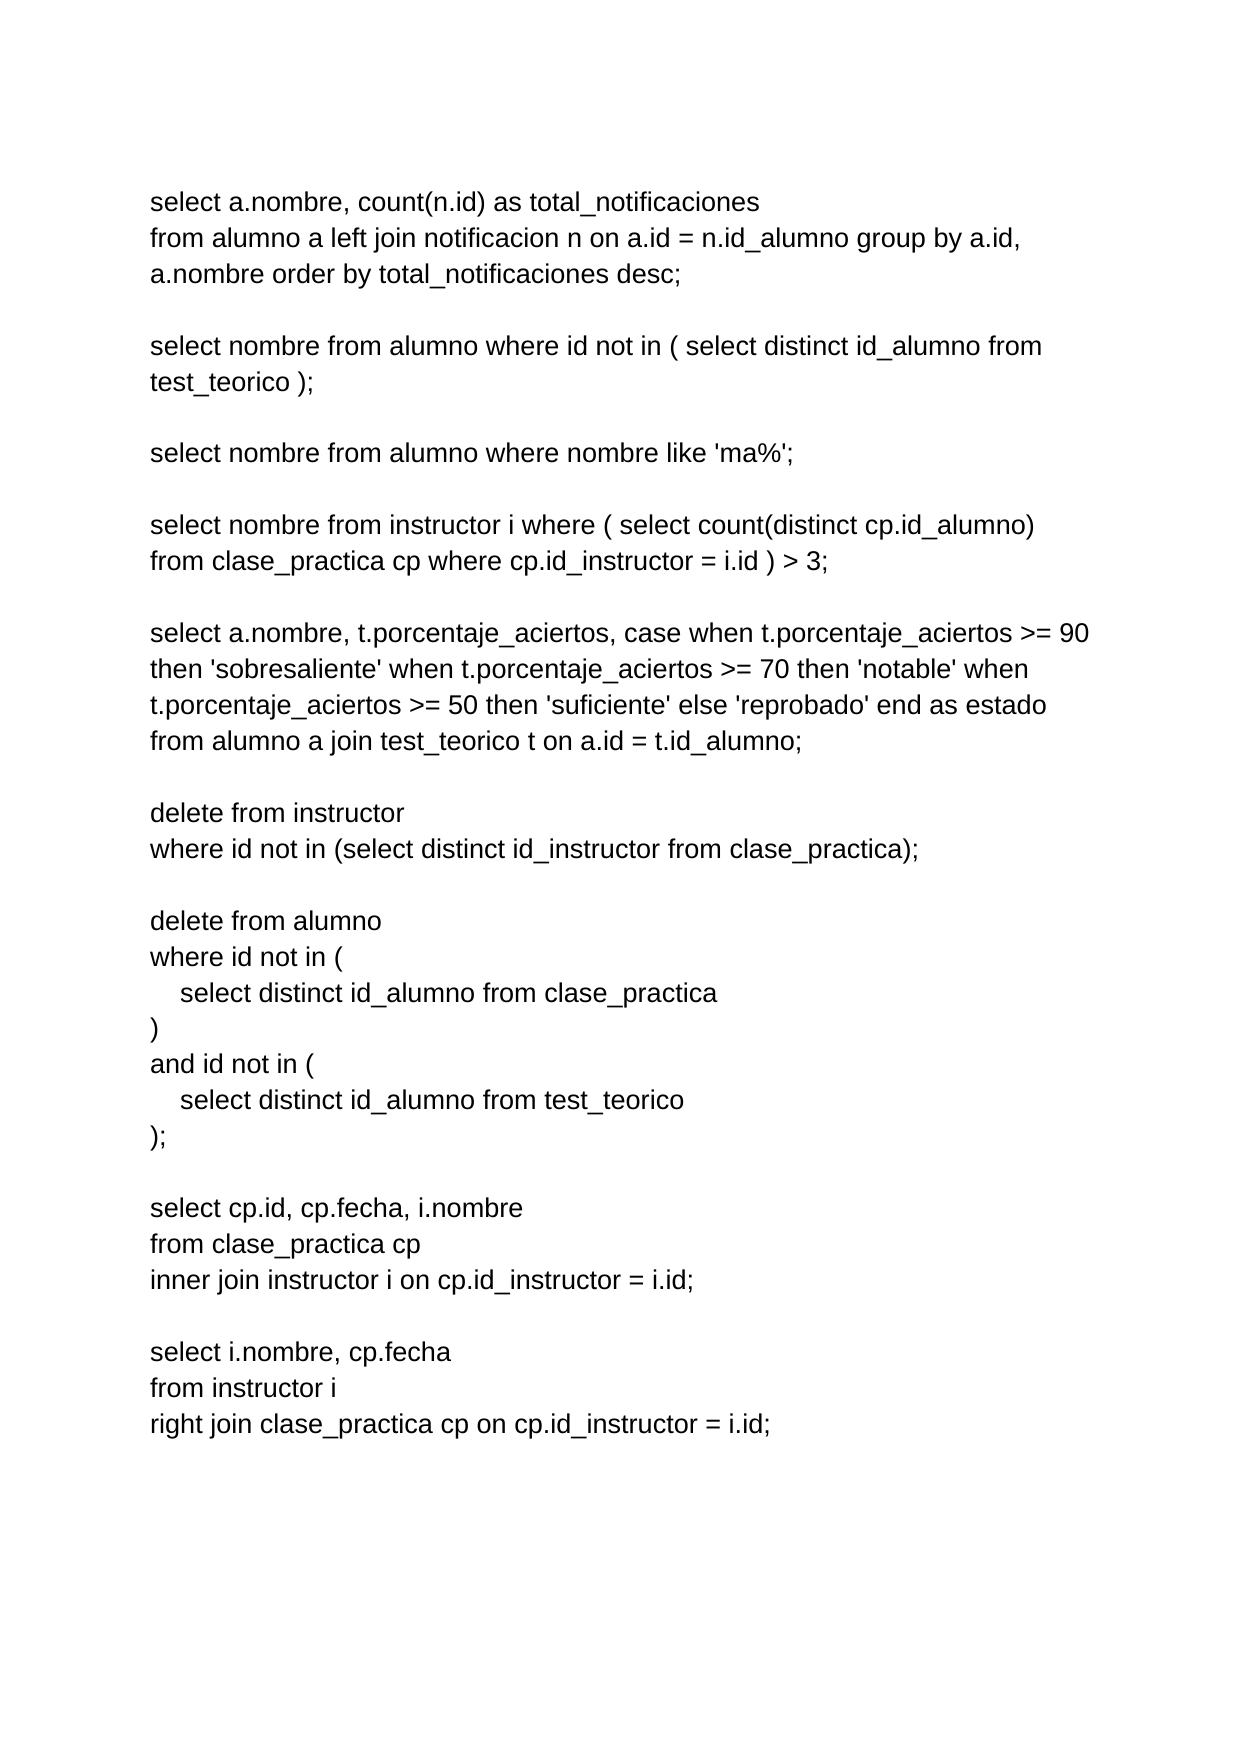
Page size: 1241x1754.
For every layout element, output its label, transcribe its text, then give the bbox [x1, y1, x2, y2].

text where id not in ( [150, 941, 1090, 972]
text select i.nombre, cp.fecha from instructor i right join clase_practica cp on cp.id_instructor = i.id; [150, 1336, 1090, 1439]
text select nombre from alumno where nombre like 'ma%'; [150, 437, 1090, 469]
text delete from instructor [150, 797, 1090, 828]
text from alumno a left join notificacion n on a.id = n.id_alumno group by a.id, a.nombre order by total_notificaciones desc; [150, 222, 1090, 289]
text ) [150, 1012, 1090, 1044]
text inner join instructor i on cp.id_instructor = i.id; [150, 1264, 1090, 1295]
text select a.nombre, t.porcentaje_aciertos, case when t.porcentaje_aciertos >= 90 then 'sobresaliente' when t.porcentaje_aciertos >= 70 then 'notable' when t.porcentaje_aciertos >= 50 then 'suficiente' else 'reprobado' end as estado from alumno a join test_teorico t on a.id = t.id_alumno; [150, 617, 1090, 756]
text select distinct id_alumno from clase_practica [150, 977, 1090, 1008]
text delete from alumno [150, 905, 1090, 936]
text select cp.id, cp.fecha, i.nombre [150, 1192, 1090, 1223]
text from clase_practica cp [150, 1228, 1090, 1259]
text ); [150, 1120, 1090, 1152]
text select nombre from alumno where id not in ( select distinct id_alumno from test_teorico ); [150, 330, 1090, 397]
text where id not in (select distinct id_instructor from clase_practica); [150, 833, 1090, 864]
text select a.nombre, count(n.id) as total_notificaciones [150, 186, 1090, 217]
text select distinct id_alumno from test_teorico [150, 1084, 1090, 1116]
text and id not in ( [150, 1048, 1090, 1080]
text select nombre from instructor i where ( select count(distinct cp.id_alumno) from clase_practica cp where cp.id_instructor = i.id ) > 3; [150, 509, 1090, 577]
